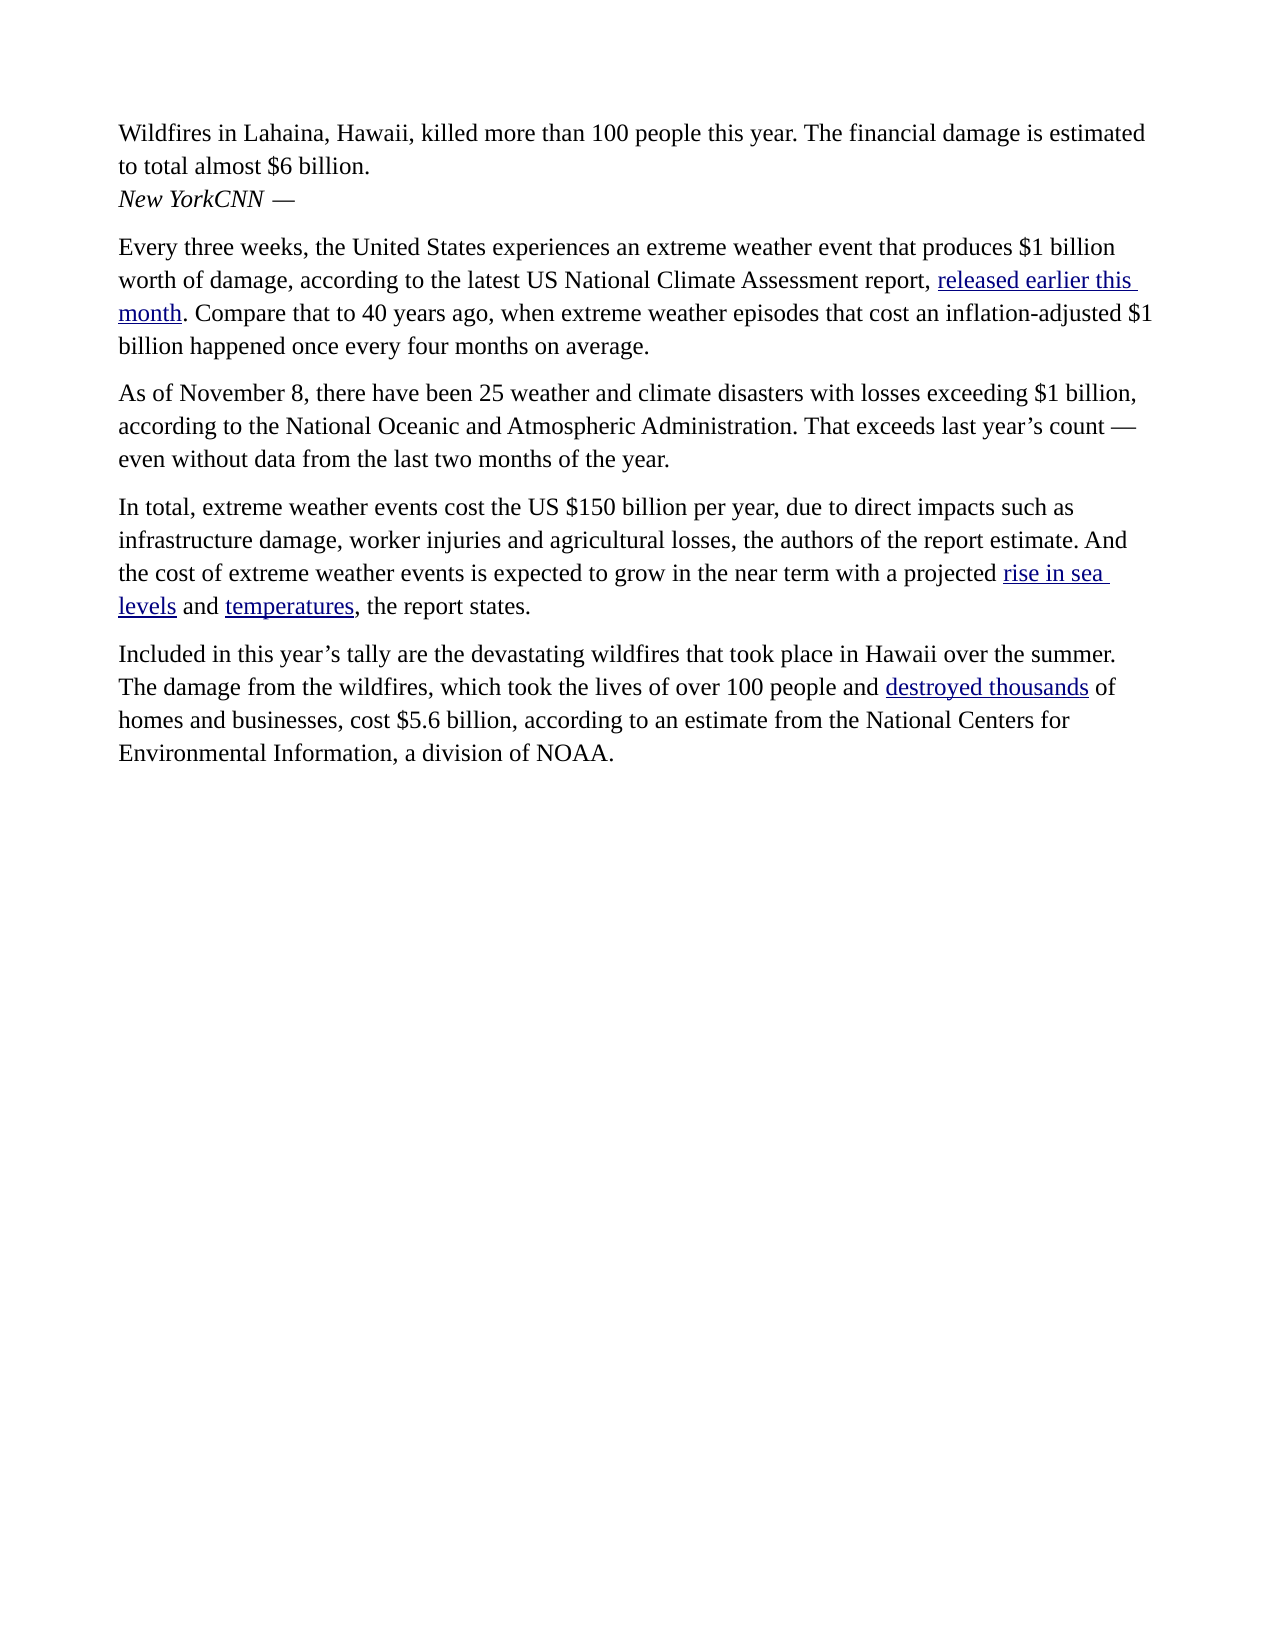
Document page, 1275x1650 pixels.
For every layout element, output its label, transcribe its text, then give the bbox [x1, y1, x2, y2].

text Included in this year’s tally are the devastating wildfires that took place in Hawaii over the summer. The damage from the wildfires, which took the lives of over 100 people and destroyed thousands of homes and businesses, cost $5.6 billion, according to an estimate from the National Centers for Environmental Information, a division of NOAA. [118, 639, 1157, 767]
text Wildfires in Lahaina, Hawaii, killed more than 100 people this year. The financial damage is estimated to total almost $6 billion. [118, 118, 1157, 180]
text New YorkCNN — [118, 184, 1157, 213]
text Every three weeks, the United States experiences an extreme weather event that produces $1 billion worth of damage, according to the latest US National Climate Assessment report, released earlier this month. Compare that to 40 years ago, when extreme weather episodes that cost an inflation-adjusted $1 billion happened once every four months on average. [118, 232, 1157, 359]
text As of November 8, there have been 25 weather and climate disasters with losses exceeding $1 billion, according to the National Oceanic and Atmospheric Administration. That exceeds last year’s count — even without data from the last two months of the year. [118, 378, 1157, 473]
text In total, extreme weather events cost the US $150 billion per year, due to direct impacts such as infrastructure damage, worker injuries and agricultural losses, the authors of the report estimate. And the cost of extreme weather events is expected to grow in the near term with a projected rise in sea levels and temperatures, the report states. [118, 492, 1157, 620]
